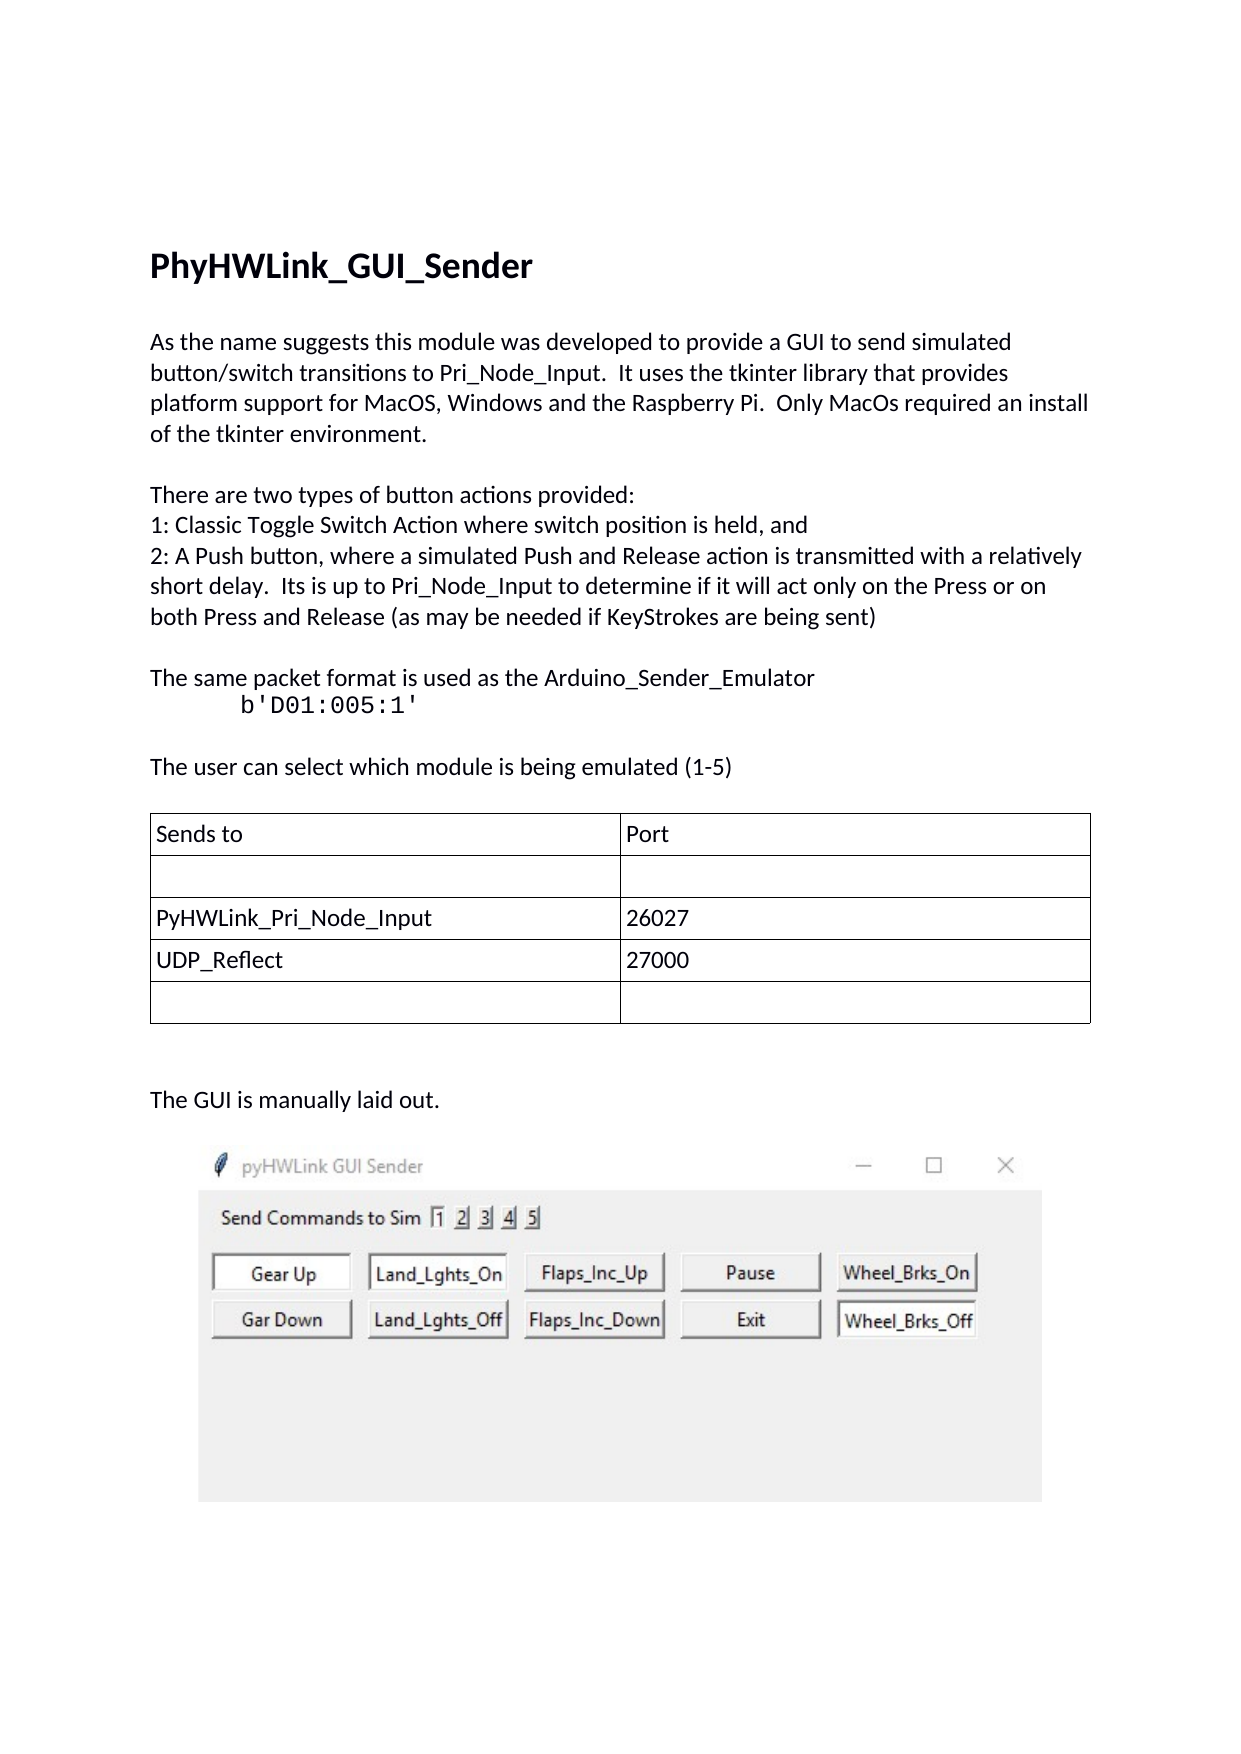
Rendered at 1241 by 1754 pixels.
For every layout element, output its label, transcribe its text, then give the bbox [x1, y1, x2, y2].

text The GUI is manually laid out. [150, 1084, 1090, 1114]
text The user can select which module is being emulated (1-5) [150, 751, 1090, 782]
table_cell 26027 [621, 898, 1090, 939]
table_header Port [621, 814, 1090, 854]
table_cell UDP_Reflect [151, 940, 620, 981]
table_cell PyHWLink_Pri_Node_Input [151, 898, 620, 939]
table_cell 27000 [621, 940, 1090, 981]
text There are two types of button actions provided: [150, 479, 1090, 509]
table_cell [151, 856, 620, 897]
table_cell [621, 856, 1090, 897]
subtitle PhyHWLink_GUI_Sender [150, 242, 1090, 287]
table_cell [151, 982, 620, 1023]
text 2: A Push button, where a simulated Push and Release action is transmitted with a relatively short delay. Its is up to Pri_Node_Input to determine if it will act only on the Press or on both Press and Release (as may be needed if KeyStrokes are being sent) [150, 540, 1090, 632]
text b'D01:005:1' [225, 693, 1090, 721]
text As the name suggests this module was developed to provide a GUI to send simulated button/switch transitions to Pri_Node_Input. It uses the tkinter library that provides platform support for MacOS, Windows and the Raspberry Pi. Only MacOs required an install of the tkinter environment. [150, 326, 1090, 448]
text The same packet format is used as the Arduino_Sender_Emulator [150, 662, 1090, 693]
text 1: Classic Toggle Switch Action where switch position is held, and [150, 509, 1090, 540]
picture [198, 1145, 1042, 1502]
table_cell [621, 982, 1090, 1023]
table_header Sends to [151, 814, 620, 854]
